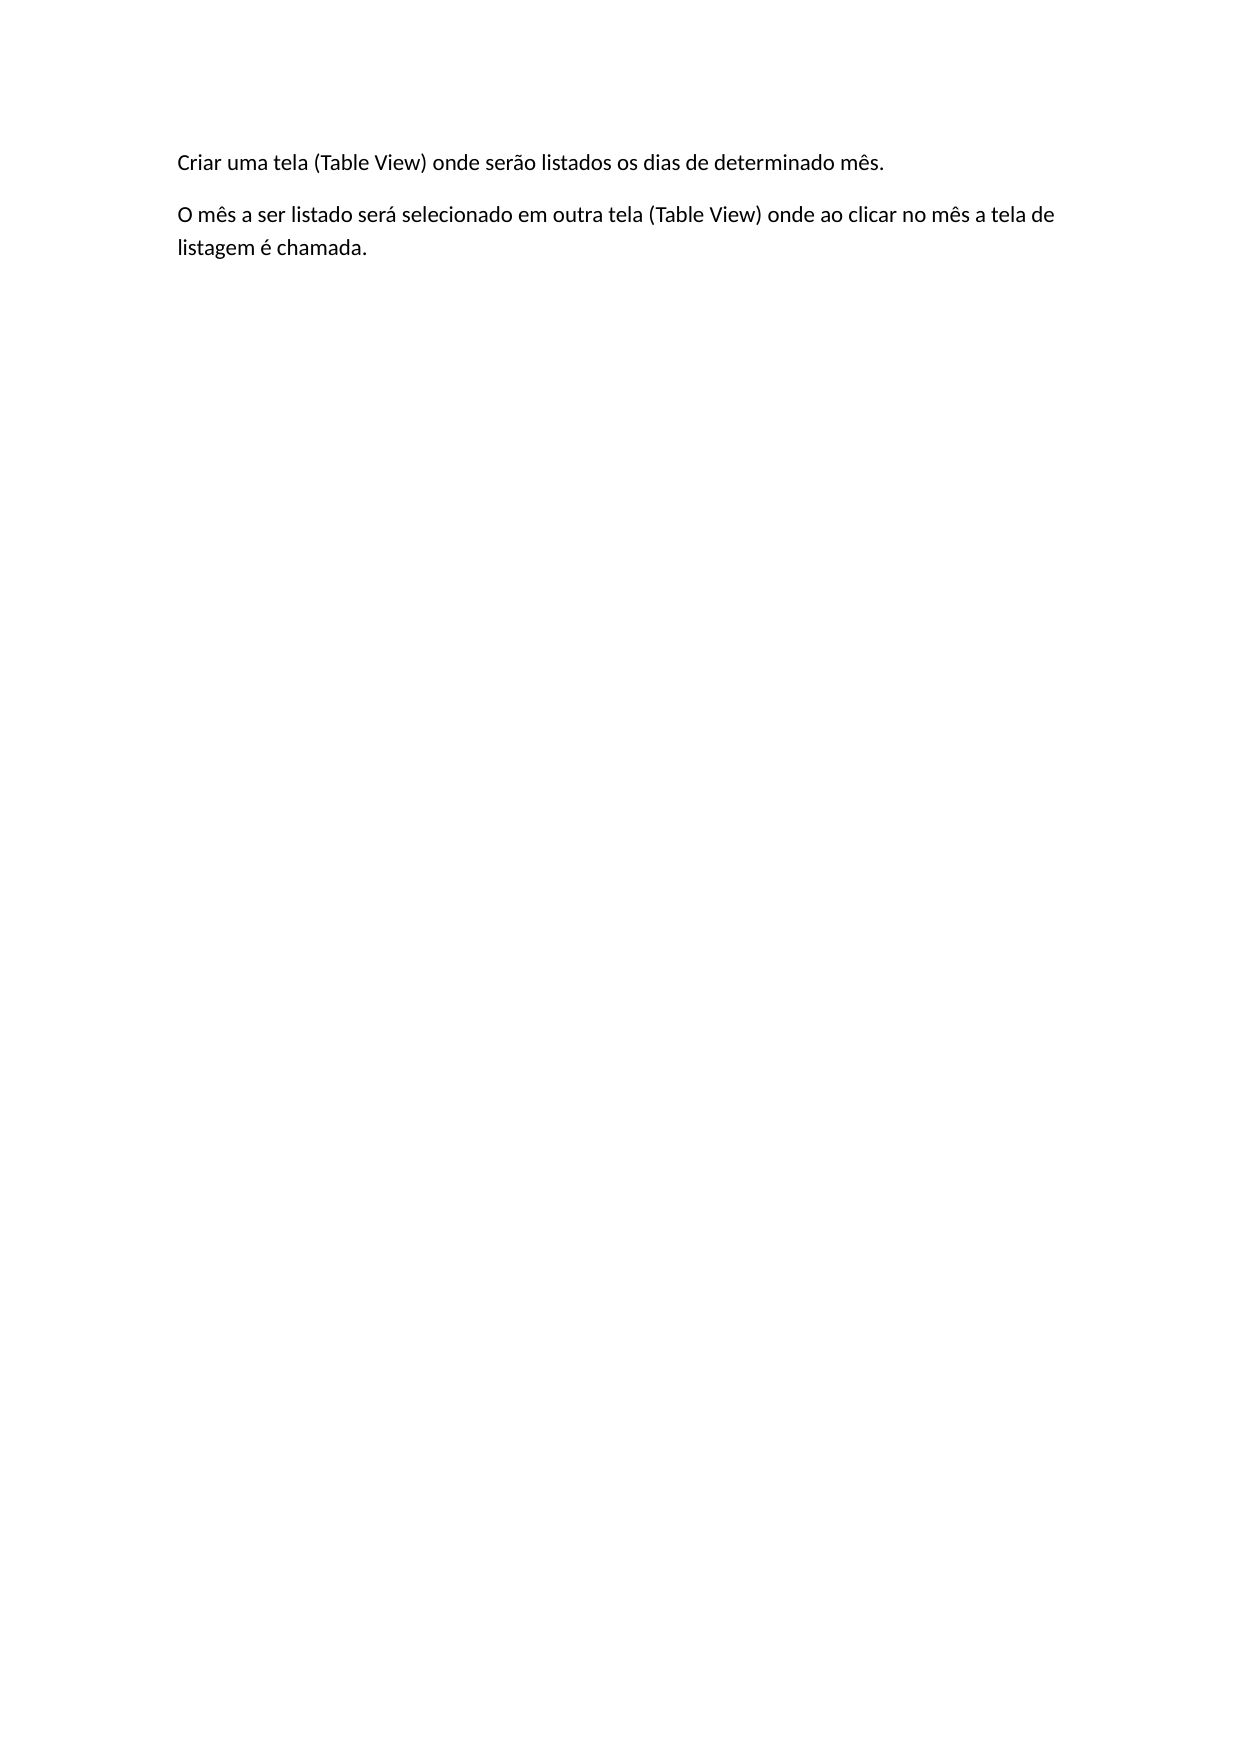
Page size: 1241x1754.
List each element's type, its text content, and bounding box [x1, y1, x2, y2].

text Criar uma tela (Table View) onde serão listados os dias de determinado mês. [177, 148, 1063, 176]
text O mês a ser listado será selecionado em outra tela (Table View) onde ao clicar no mês a tela de listagem é chamada. [177, 201, 1063, 261]
